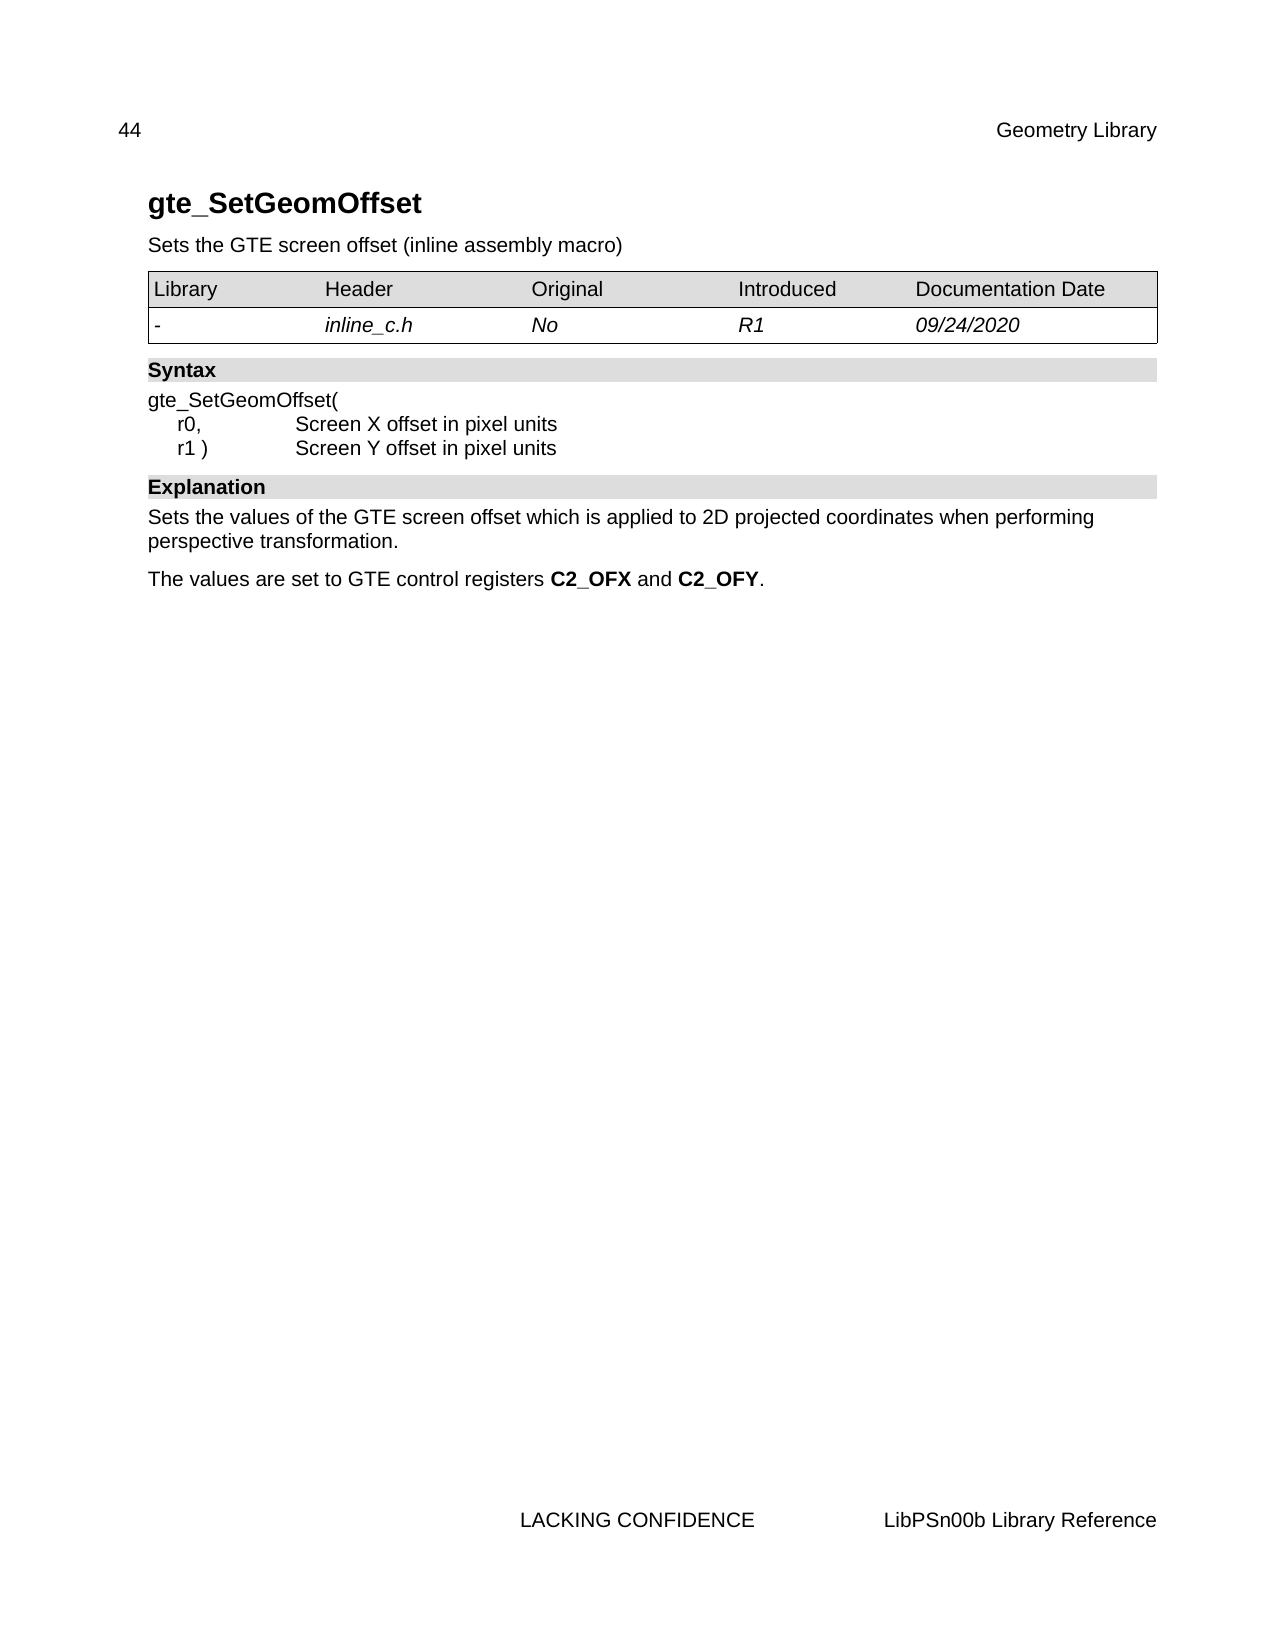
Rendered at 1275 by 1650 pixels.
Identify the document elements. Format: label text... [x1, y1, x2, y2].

text Sets the GTE screen offset (inline assembly macro) [148, 232, 1157, 256]
text gte_SetGeomOffset( [148, 388, 1157, 412]
text - inline_c.h No R1 09/24/2020 [149, 308, 1157, 343]
subtitle gte_SetGeomOffset [148, 186, 1157, 220]
text Sets the values of the GTE screen offset which is applied to 2D projected coordinates when performing perspective transformation. [148, 504, 1157, 552]
text r0, Screen X offset in pixel units [148, 412, 1157, 436]
subtitle Explanation [148, 475, 1157, 499]
subtitle Syntax [148, 358, 1157, 382]
text Library Header Original Introduced Documentation Date [149, 272, 1157, 307]
text The values are set to GTE control registers C2_OFX and C2_OFY. [148, 567, 1157, 591]
text r1 ) Screen Y offset in pixel units [148, 436, 1157, 460]
